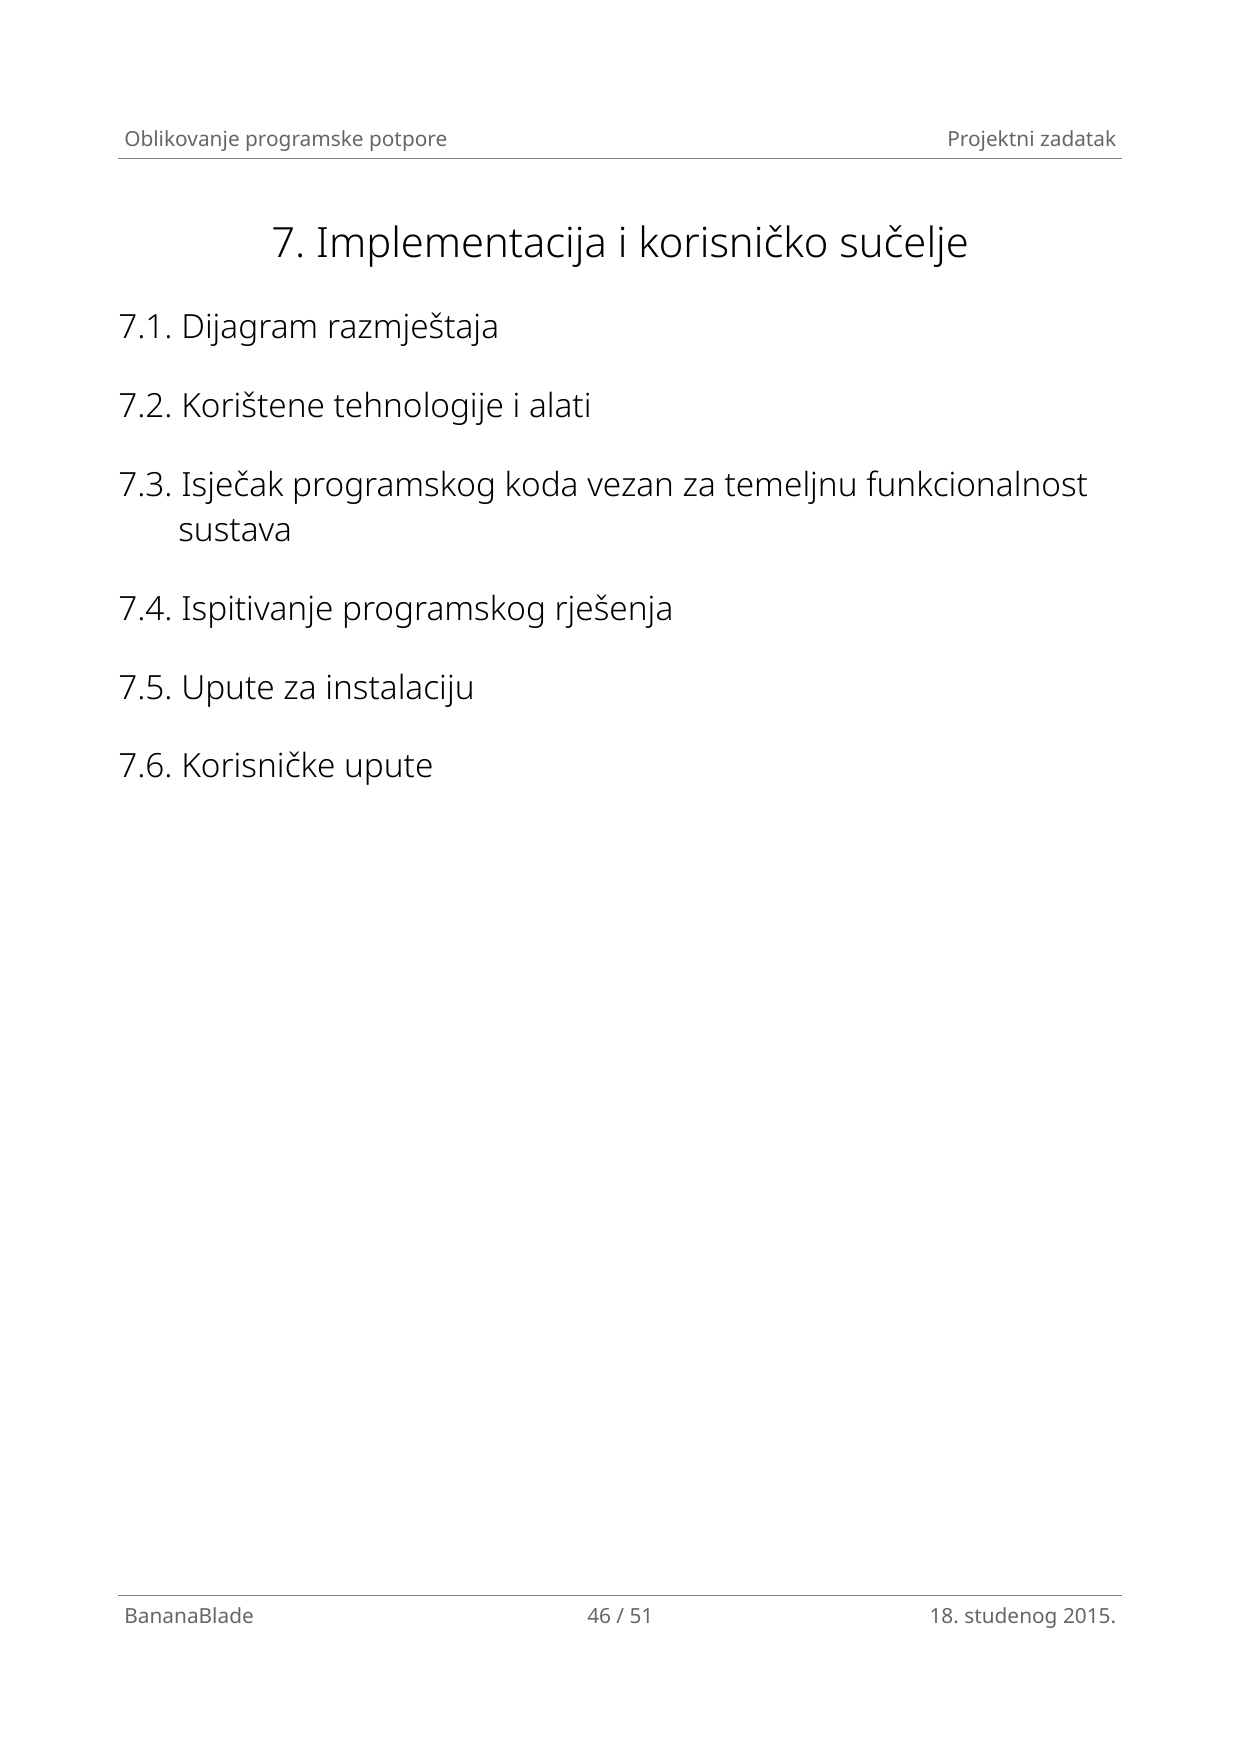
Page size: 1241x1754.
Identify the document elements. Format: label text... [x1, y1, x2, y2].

subtitle 7.1. Dijagram razmještaja [118, 303, 1122, 348]
subtitle 7.5. Upute za instalaciju [118, 663, 1122, 709]
subtitle 7.3. Isječak programskog koda vezan za temeljnu funkcionalnost sustava [118, 461, 1122, 551]
subtitle 7. Implementacija i korisničko sučelje [118, 213, 1122, 270]
subtitle 7.4. Ispitivanje programskog rješenja [118, 585, 1122, 630]
subtitle 7.6. Korisničke upute [118, 742, 1122, 788]
subtitle 7.2. Korištene tehnologije i alati [118, 382, 1122, 427]
